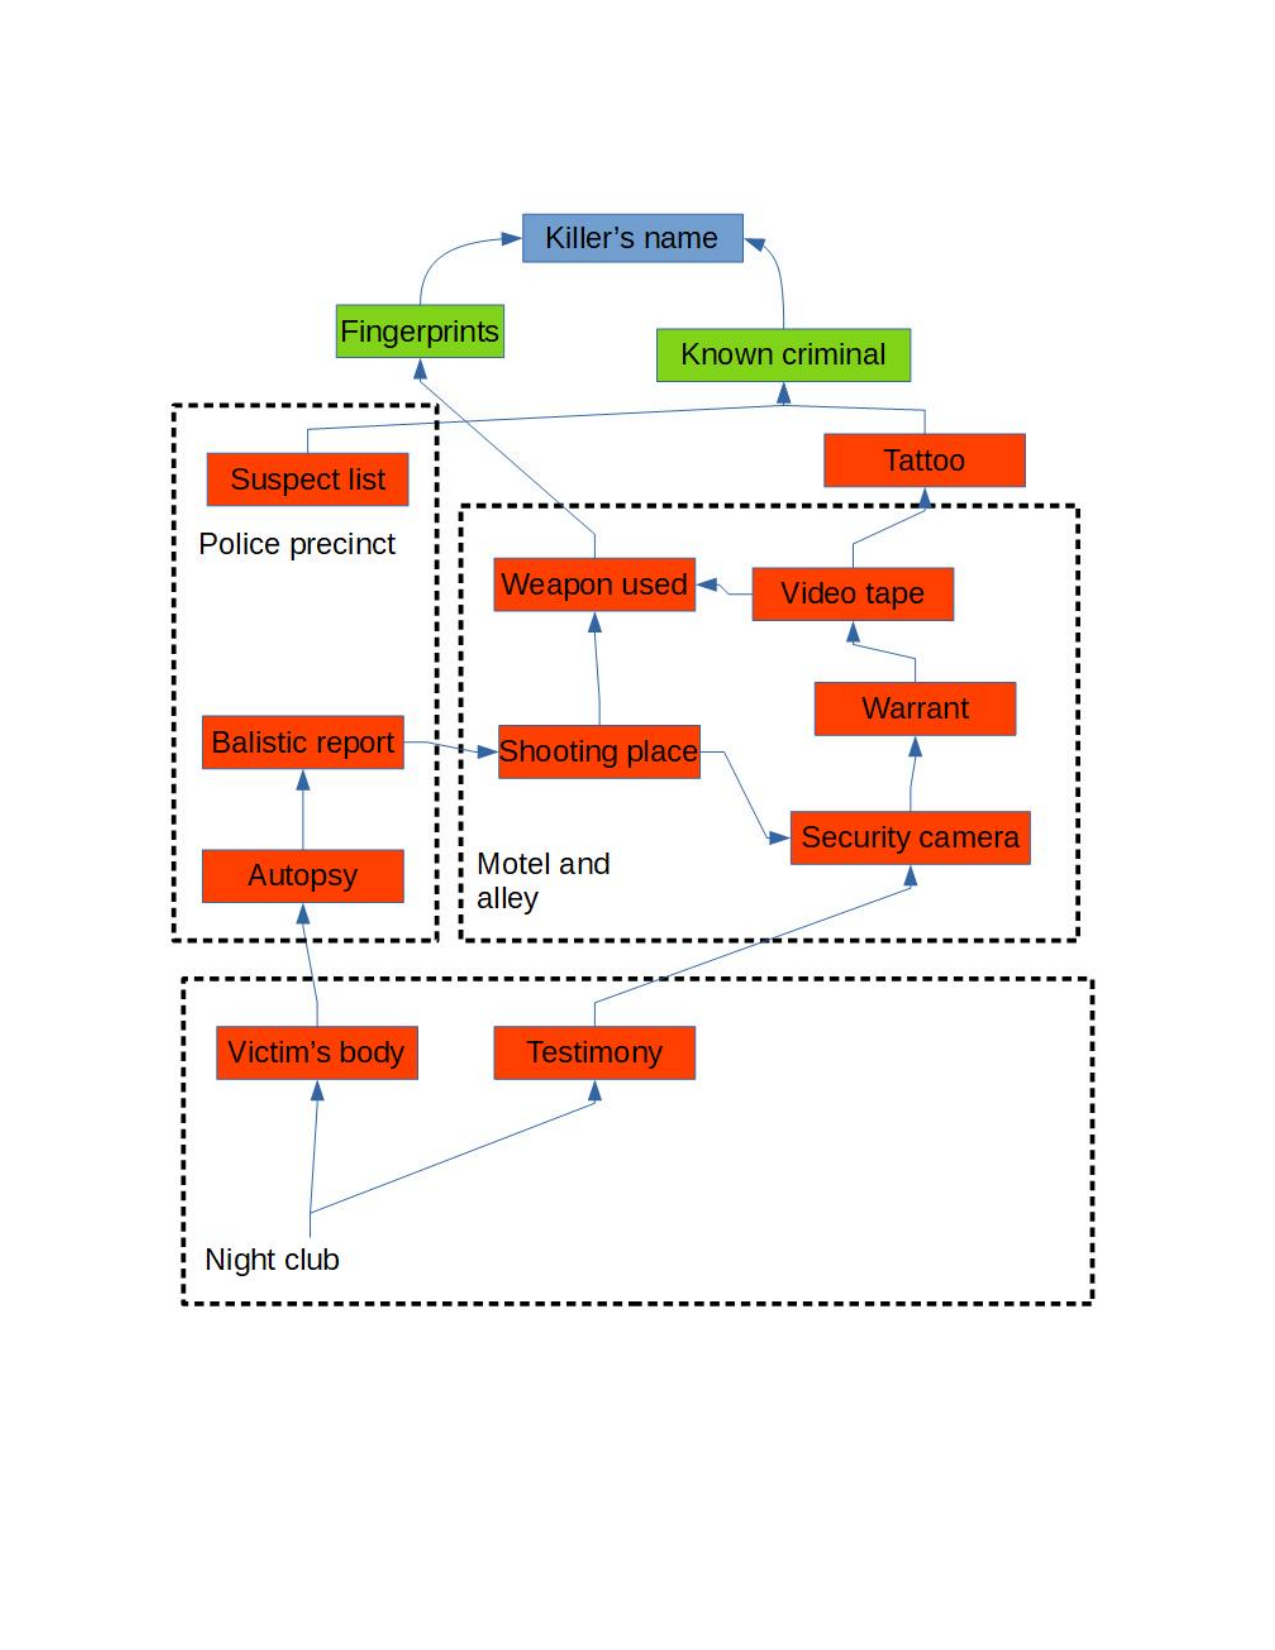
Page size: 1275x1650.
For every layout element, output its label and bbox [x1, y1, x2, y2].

picture [135, 118, 1140, 1538]
